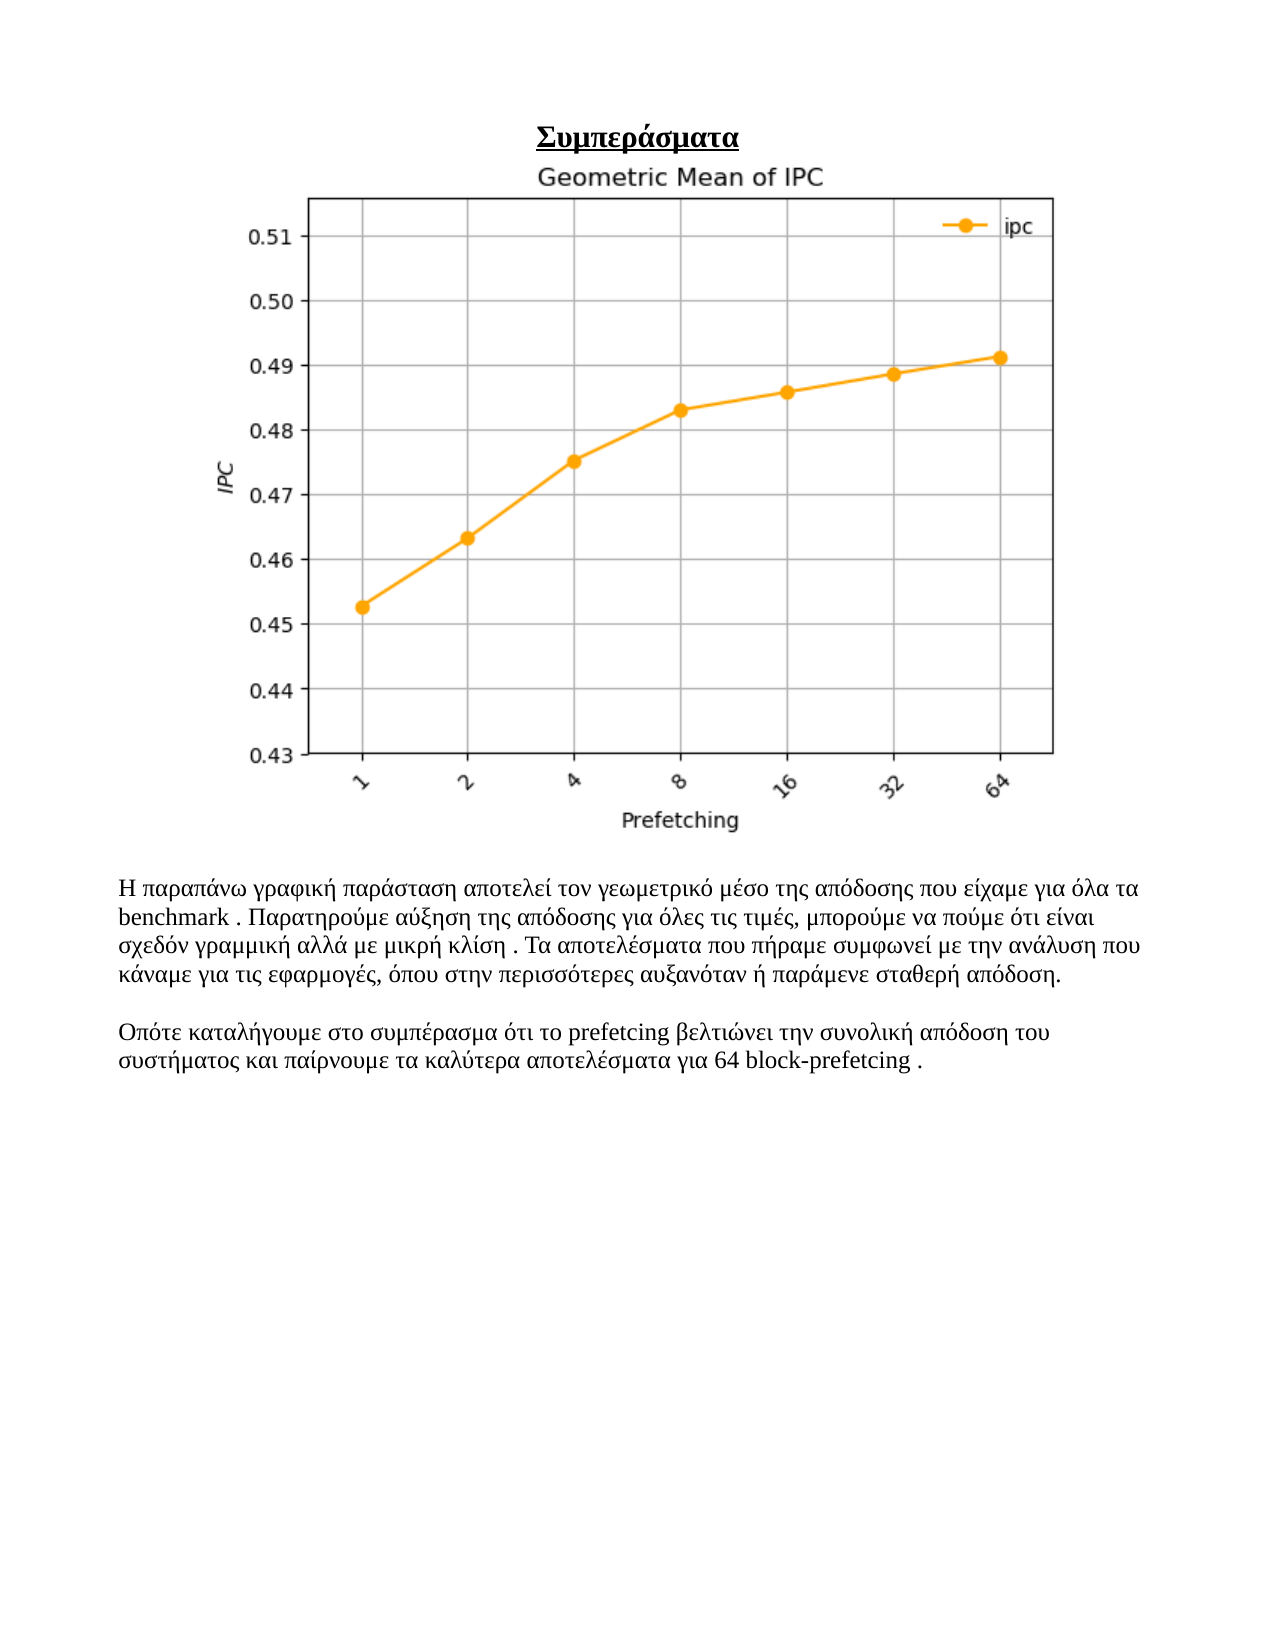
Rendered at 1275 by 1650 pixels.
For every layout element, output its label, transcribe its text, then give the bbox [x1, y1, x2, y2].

text Οπότε καταλήγουμε στο συμπέρασμα ότι το prefetcing βελτιώνει την συνολική απόδοση του συστήματος και παίρνουμε τα καλύτερα αποτελέσματα για 64 block-prefetcing . [118, 1017, 1157, 1074]
picture [203, 154, 1072, 846]
text Η παραπάνω γραφική παράσταση αποτελεί τον γεωμετρικό μέσο της απόδοσης που είχαμε για όλα τα benchmark . Παρατηρούμε αύξηση της απόδοσης για όλες τις τιμές, μπορούμε να πούμε ότι είναι σχεδόν γραμμική αλλά με μικρή κλίση . Τα αποτελέσματα που πήραμε συμφωνεί με την ανάλυση που κάναμε για τις εφαρμογές, όπου στην περισσότερες αυξανόταν ή παράμενε σταθερή απόδοση. [118, 873, 1157, 988]
text Συμπεράσματα [118, 118, 1157, 154]
